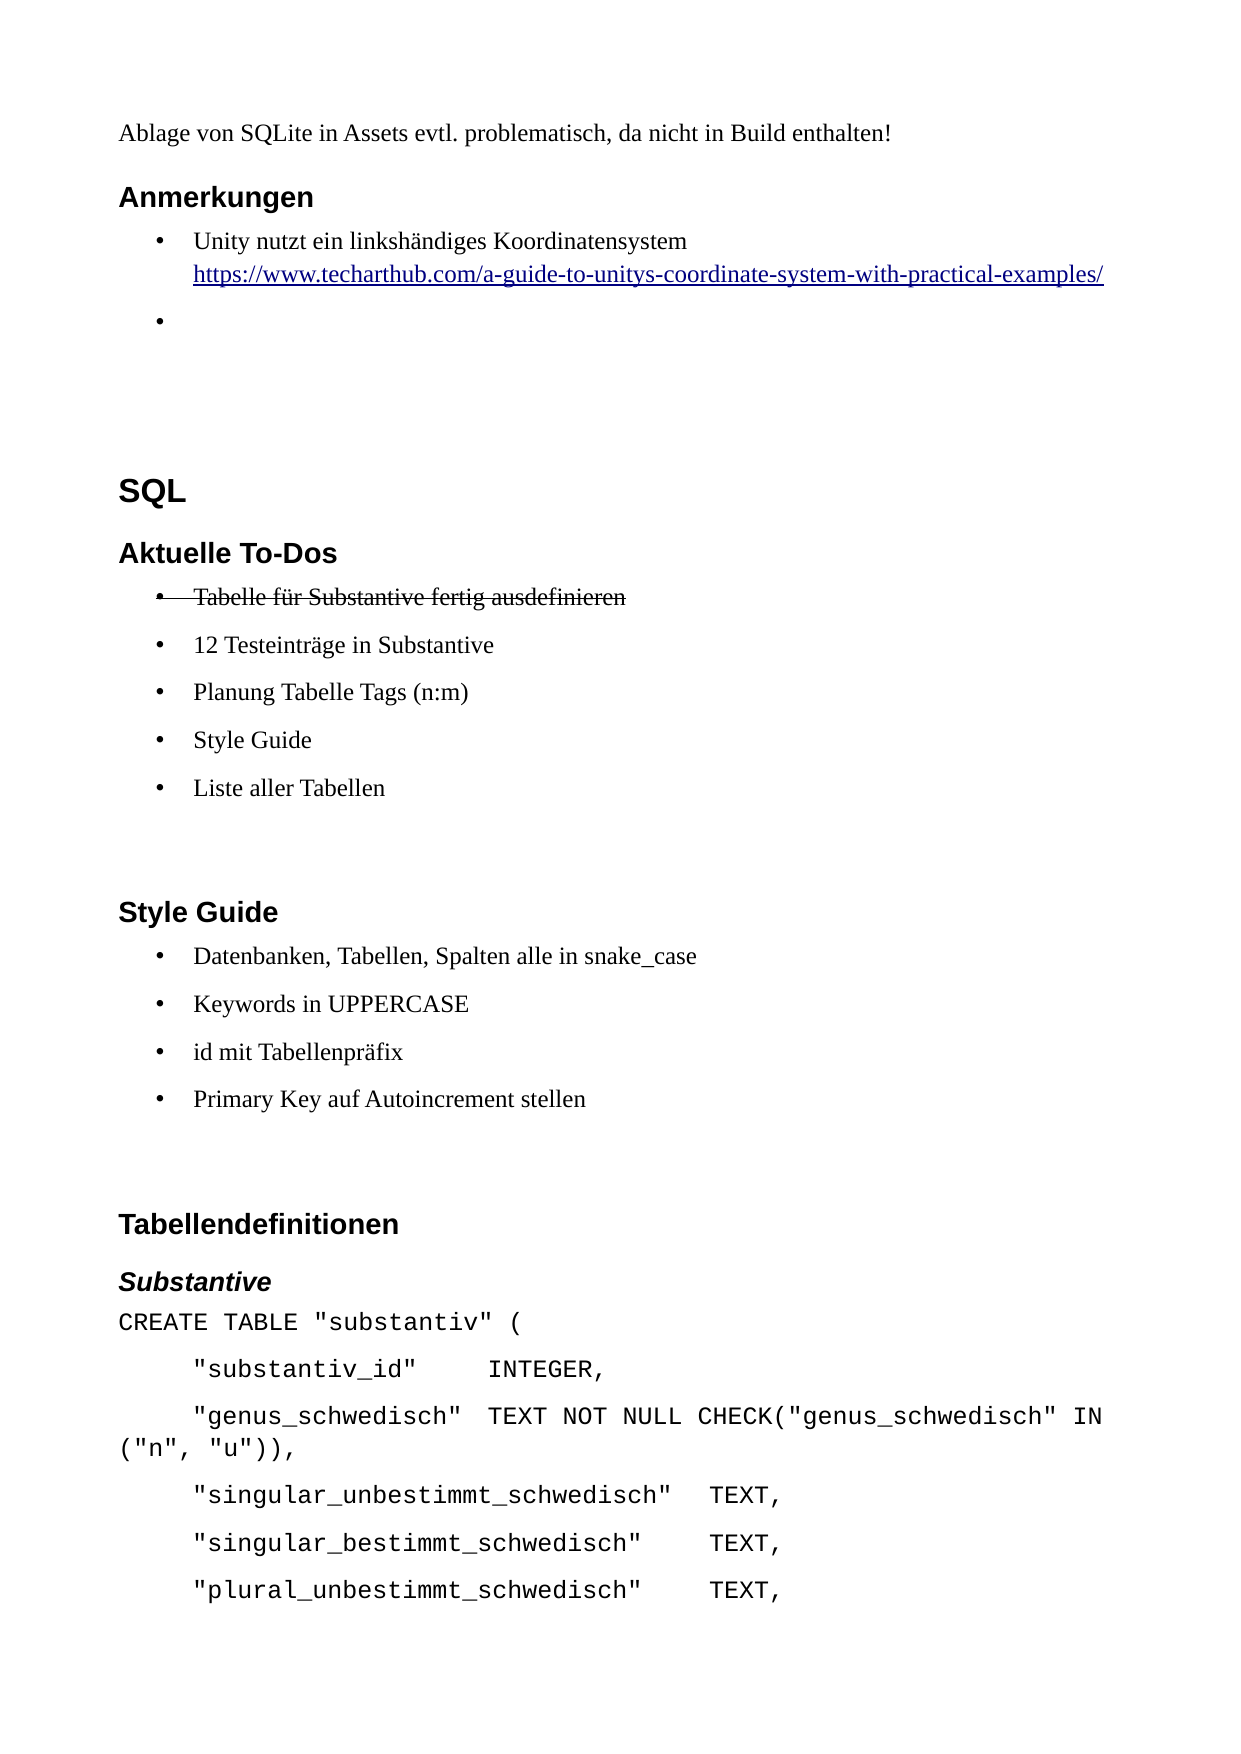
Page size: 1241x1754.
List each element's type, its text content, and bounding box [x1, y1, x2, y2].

text "substantiv_id" INTEGER, [118, 1356, 1122, 1385]
subtitle Tabellendefinitionen [118, 1207, 1122, 1241]
subtitle Aktuelle To-Dos [118, 536, 1122, 570]
text "genus_schwedisch" TEXT NOT NULL CHECK("genus_schwedisch" IN ("n", "u")), [118, 1403, 1122, 1464]
list Liste aller Tabellen [156, 773, 1122, 801]
text Ablage von SQLite in Assets evtl. problematisch, da nicht in Build enthalten! [118, 118, 1122, 147]
subtitle Style Guide [118, 895, 1122, 929]
list Unity nutzt ein linkshändiges Koordinatensystem https://www.techarthub.com/a-guide-to-unitys-coordinate-system-with-practical-examples/ [156, 226, 1122, 288]
text CREATE TABLE "substantiv" ( [118, 1309, 1122, 1338]
list Keywords in UPPERCASE [156, 989, 1122, 1018]
text "singular_unbestimmt_schwedisch" TEXT, [118, 1483, 1122, 1511]
list 12 Testeinträge in Substantive [156, 630, 1122, 658]
subtitle SQL [118, 471, 1122, 509]
list id mit Tabellenpräfix [156, 1037, 1122, 1065]
subtitle Substantive [118, 1266, 1122, 1297]
list Planung Tabelle Tags (n:m) [156, 677, 1122, 706]
text "singular_bestimmt_schwedisch" TEXT, [118, 1530, 1122, 1558]
list Tabelle für Substantive fertig ausdefinieren [156, 582, 1122, 611]
subtitle Anmerkungen [118, 180, 1122, 214]
text "plural_unbestimmt_schwedisch" TEXT, [118, 1577, 1122, 1606]
list Datenbanken, Tabellen, Spalten alle in snake_case [156, 941, 1122, 970]
list Style Guide [156, 725, 1122, 754]
list Primary Key auf Autoincrement stellen [156, 1084, 1122, 1113]
